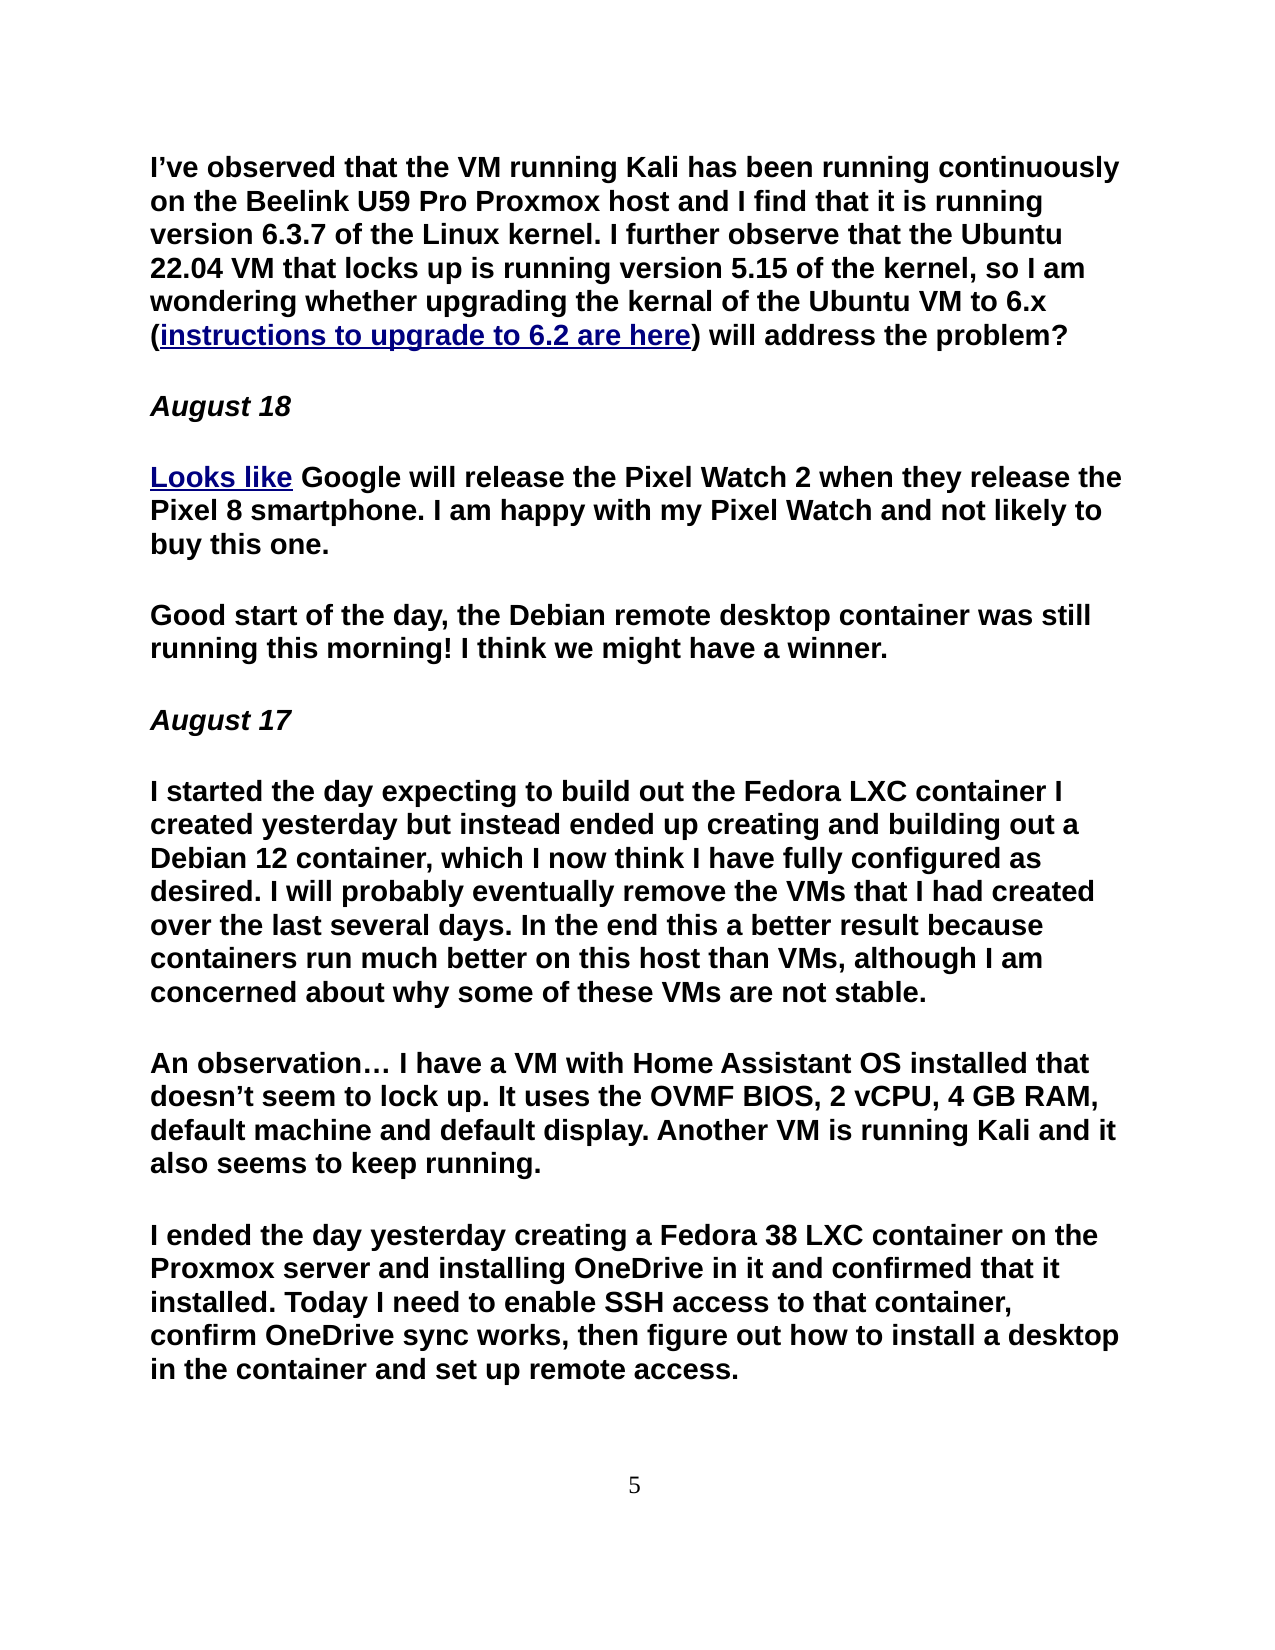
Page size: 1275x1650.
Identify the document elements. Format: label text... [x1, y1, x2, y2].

subtitle August 18 [150, 389, 1125, 422]
subtitle I’ve observed that the VM running Kali has been running continuously on the Beelink U59 Pro Proxmox host and I find that it is running version 6.3.7 of the Linux kernel. I further observe that the Ubuntu 22.04 VM that locks up is running version 5.15 of the kernel, so I am wondering whether upgrading the kernal of the Ubuntu VM to 6.x (instructions to upgrade to 6.2 are here) will address the problem? [150, 150, 1125, 351]
subtitle An observation… I have a VM with Home Assistant OS installed that doesn’t seem to lock up. It uses the OVMF BIOS, 2 vCPU, 4 GB RAM, default machine and default display. Another VM is running Kali and it also seems to keep running. [150, 1046, 1125, 1180]
subtitle Looks like Google will release the Pixel Watch 2 when they release the Pixel 8 smartphone. I am happy with my Pixel Watch and not likely to buy this one. [150, 460, 1125, 560]
subtitle Good start of the day, the Debian remote desktop container was still running this morning! I think we might have a winner. [150, 598, 1125, 665]
subtitle I ended the day yesterday creating a Fedora 38 LXC container on the Proxmox server and installing OneDrive in it and confirmed that it installed. Today I need to enable SSH access to that container, confirm OneDrive sync works, then figure out how to install a desktop in the container and set up remote access. [150, 1217, 1125, 1385]
subtitle August 17 [150, 702, 1125, 736]
subtitle I started the day expecting to build out the Fedora LXC container I created yesterday but instead ended up creating and building out a Debian 12 container, which I now think I have fully configured as desired. I will probably eventually remove the VMs that I had created over the last several days. In the end this a better result because containers run much better on this host than VMs, although I am concerned about why some of these VMs are not stable. [150, 773, 1125, 1008]
